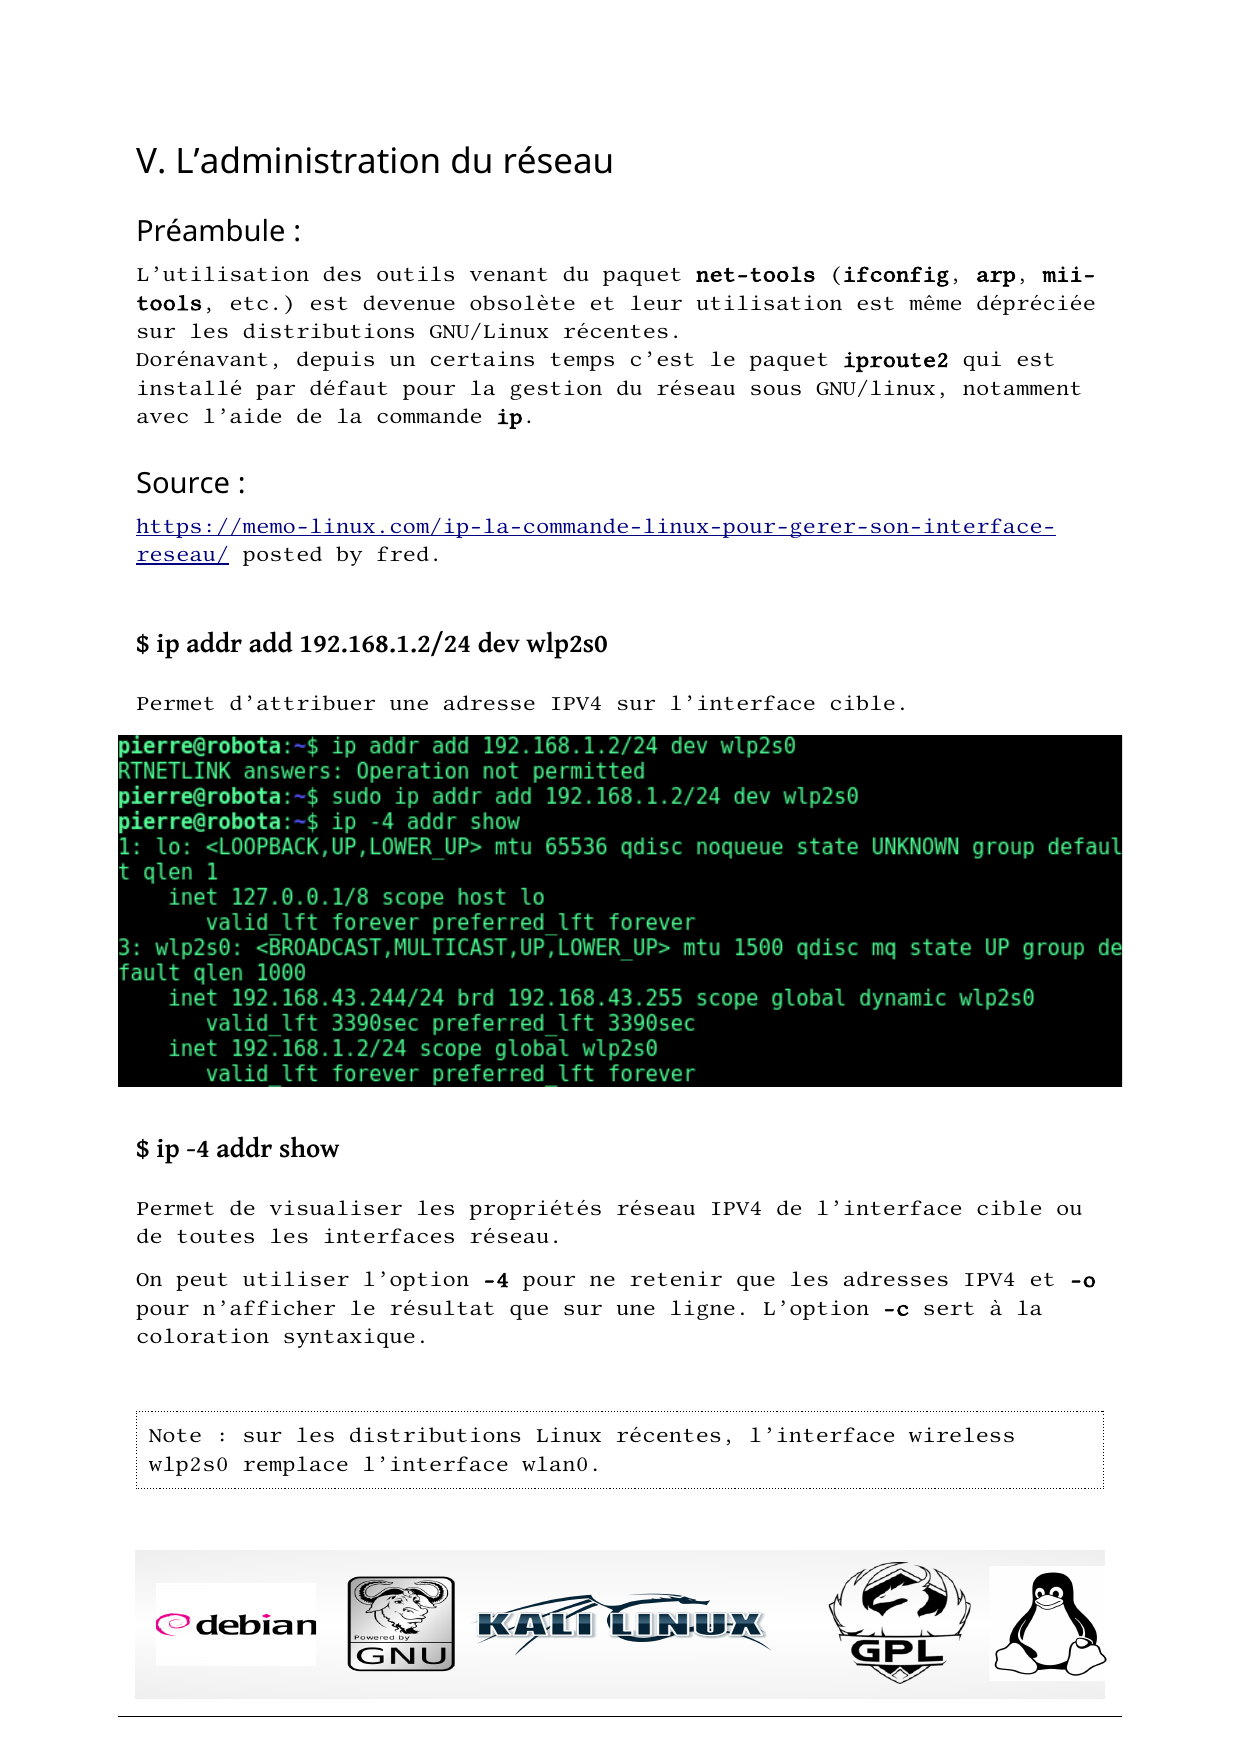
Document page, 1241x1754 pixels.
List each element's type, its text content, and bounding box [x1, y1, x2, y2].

text Note : sur les distributions Linux récentes, l’interface wireless wlp2s0 remplace l’interface wlan0. [136, 1411, 1104, 1489]
text $ ip addr add 192.168.1.2/24 dev wlp2s0 [136, 629, 1104, 661]
text Permet d’attribuer une adresse IPV4 sur l’interface cible. [136, 692, 1104, 716]
text On peut utiliser l’option -4 pour ne retenir que les adresses IPV4 et -o pour n’afficher le résultat que sur une ligne. L’option -c sert à la coloration syntaxique. [136, 1268, 1104, 1349]
subtitle V. L’administration du réseau [136, 136, 1104, 183]
text L’utilisation des outils venant du paquet net-tools (ifconfig, arp, mii-tools, etc.) est devenue obsolète et leur utilisation est même dépréciée sur les distributions GNU/Linux récentes. Dorénavant, depuis un certains temps c’est le paquet iproute2 qui est installé par défaut pour la gestion du réseau sous GNU/linux, notamment avec l’aide de la commande ip. [136, 263, 1104, 429]
text https://memo-linux.com/ip-la-commande-linux-pour-gerer-son-interface-reseau/ posted by fred. [136, 515, 1104, 567]
text $ ip -4 addr show [136, 1134, 1104, 1165]
text Permet de visualiser les propriétés réseau IPV4 de l’interface cible ou de toutes les interfaces réseau. [136, 1197, 1104, 1249]
picture [341, 1573, 782, 1674]
subtitle Source : [136, 463, 1104, 502]
picture [989, 1566, 1112, 1681]
picture [828, 1562, 971, 1684]
picture [156, 1583, 317, 1666]
picture [118, 735, 1123, 1087]
subtitle Préambule : [136, 211, 1104, 250]
